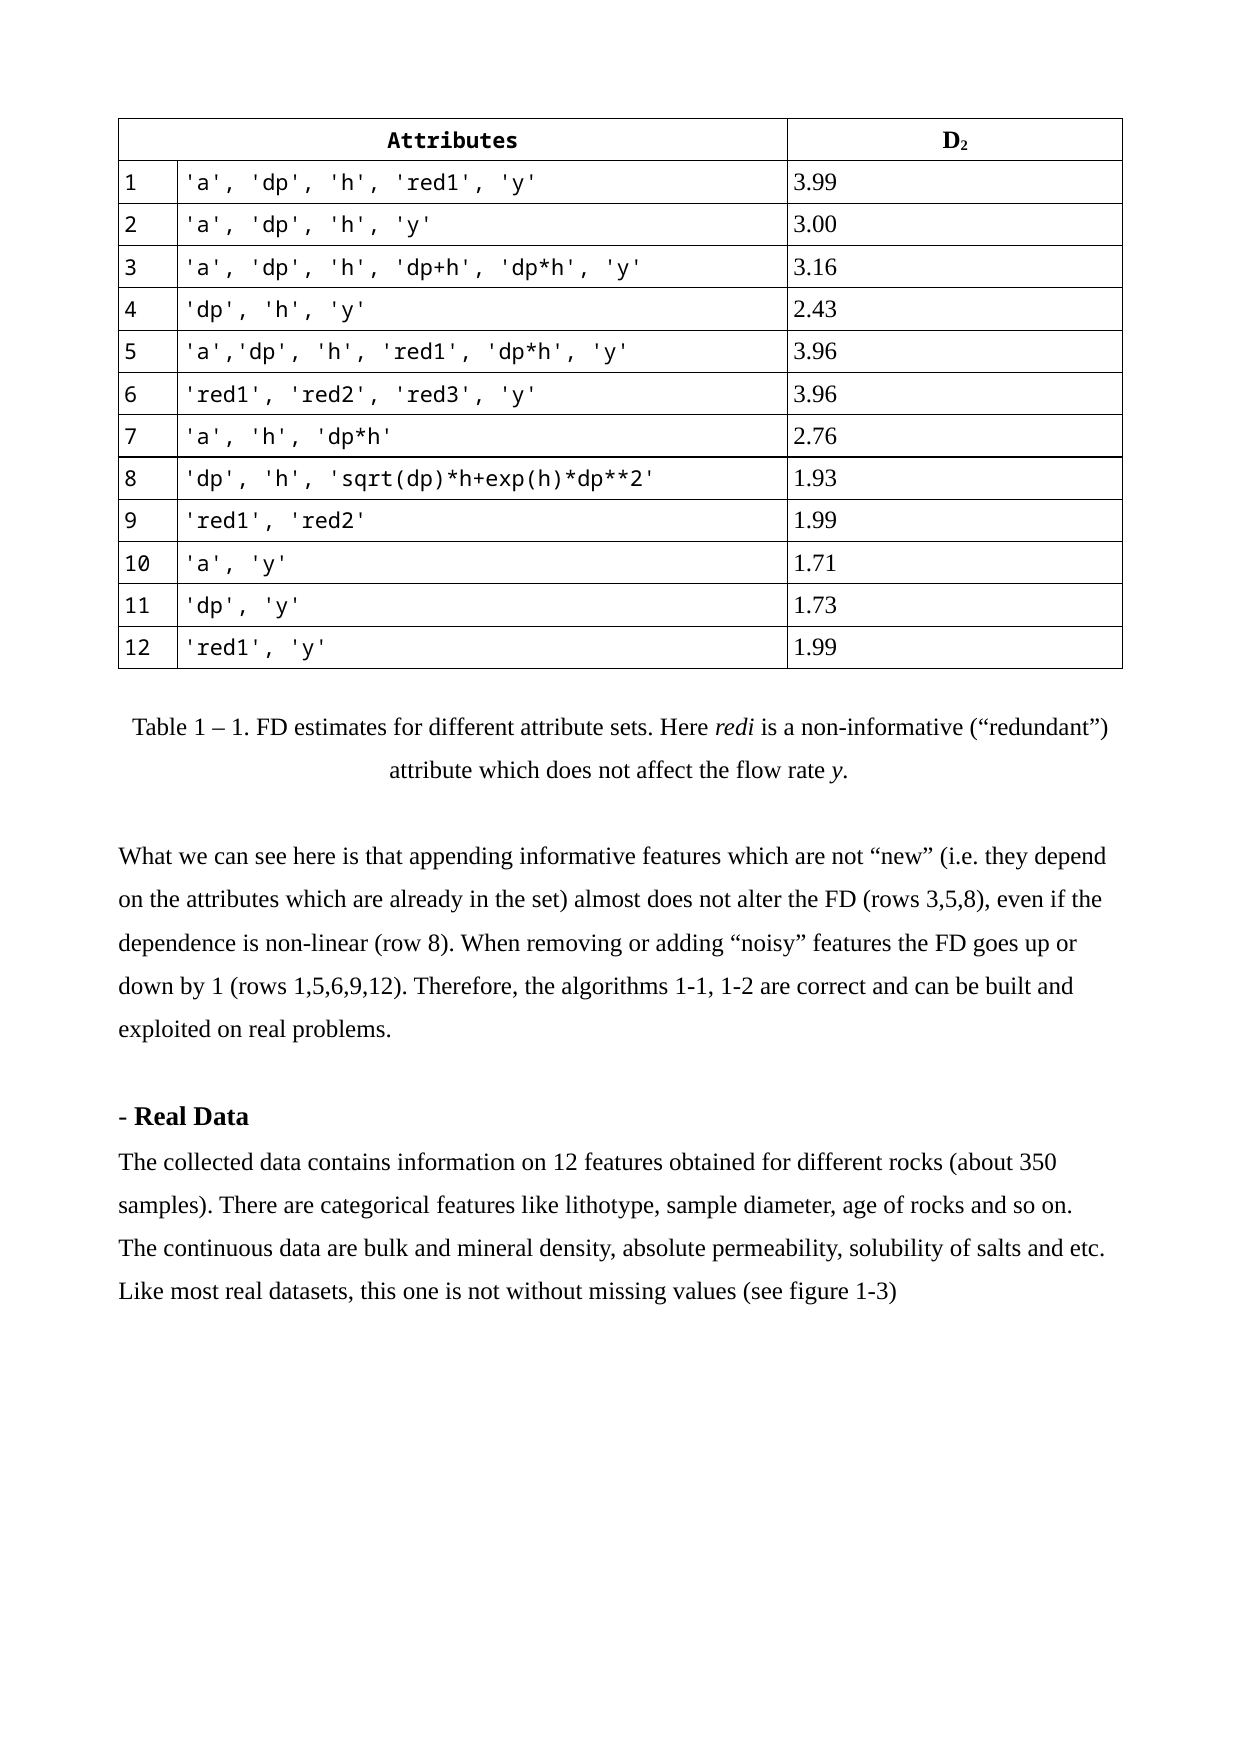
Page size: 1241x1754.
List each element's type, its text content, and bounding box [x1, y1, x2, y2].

table_cell 'a', 'dp', 'h', 'red1', 'y' [178, 161, 787, 203]
table_cell 10 [119, 542, 177, 583]
text The collected data contains information on 12 features obtained for different rocks (about 350 samples). There are categorical features like lithotype, sample diameter, age of rocks and so on. The continuous data are bulk and mineral density, absolute permeability, solubility of salts and etc. [118, 1147, 1122, 1262]
table_header Attributes [119, 119, 787, 160]
table_cell 1.71 [788, 542, 1122, 583]
table_cell 11 [119, 584, 177, 626]
table_cell 'dp', 'h', 'y' [178, 288, 787, 329]
table_cell 9 [119, 500, 177, 541]
table_cell 3.99 [788, 161, 1122, 203]
table_cell 'red1', 'red2', 'red3', 'y' [178, 373, 787, 414]
table_cell 3.16 [788, 246, 1122, 287]
table_cell 8 [119, 458, 177, 499]
table_cell 'red1', 'red2' [178, 500, 787, 541]
table_cell 2.76 [788, 415, 1122, 456]
table_cell 'dp', 'y' [178, 584, 787, 626]
table_cell 'dp', 'h', 'sqrt(dp)*h+exp(h)*dp**2' [178, 458, 787, 499]
table_cell 1.73 [788, 584, 1122, 626]
table_cell 3 [119, 246, 177, 287]
table_cell 'a', 'y' [178, 542, 787, 583]
table_cell 'a', 'dp', 'h', 'y' [178, 204, 787, 245]
table_cell 'a','dp', 'h', 'red1', 'dp*h', 'y' [178, 331, 787, 372]
table_cell 2 [119, 204, 177, 245]
table_cell 5 [119, 331, 177, 372]
table_cell 3.96 [788, 331, 1122, 372]
table_cell 3.00 [788, 204, 1122, 245]
table_cell 1.93 [788, 458, 1122, 499]
table_cell 1.99 [788, 627, 1122, 668]
table_cell 3.96 [788, 373, 1122, 414]
table_cell 12 [119, 627, 177, 668]
text - Real Data [118, 1100, 1122, 1131]
table_header D2 [788, 119, 1122, 160]
table_cell 'a', 'dp', 'h', 'dp+h', 'dp*h', 'y' [178, 246, 787, 287]
table_cell 'red1', 'y' [178, 627, 787, 668]
table_cell 4 [119, 288, 177, 329]
text Like most real datasets, this one is not without missing values (see figure 1-3) [118, 1276, 1122, 1305]
table_cell 2.43 [788, 288, 1122, 329]
table_cell 6 [119, 373, 177, 414]
table_cell 1 [119, 161, 177, 203]
table_cell 1.99 [788, 500, 1122, 541]
text Table 1 – 1. FD estimates for different attribute sets. Here redi is a non-informative (“redundant”) attribute which does not affect the flow rate y. [118, 712, 1122, 784]
table_cell 'a', 'h', 'dp*h' [178, 415, 787, 456]
text What we can see here is that appending informative features which are not “new” (i.e. they depend on the attributes which are already in the set) almost does not alter the FD (rows 3,5,8), even if the dependence is non-linear (row 8). When removing or adding “noisy” features the FD goes up or down by 1 (rows 1,5,6,9,12). Therefore, the algorithms 1-1, 1-2 are correct and can be built and exploited on real problems. [118, 841, 1122, 1043]
table_cell 7 [119, 415, 177, 456]
